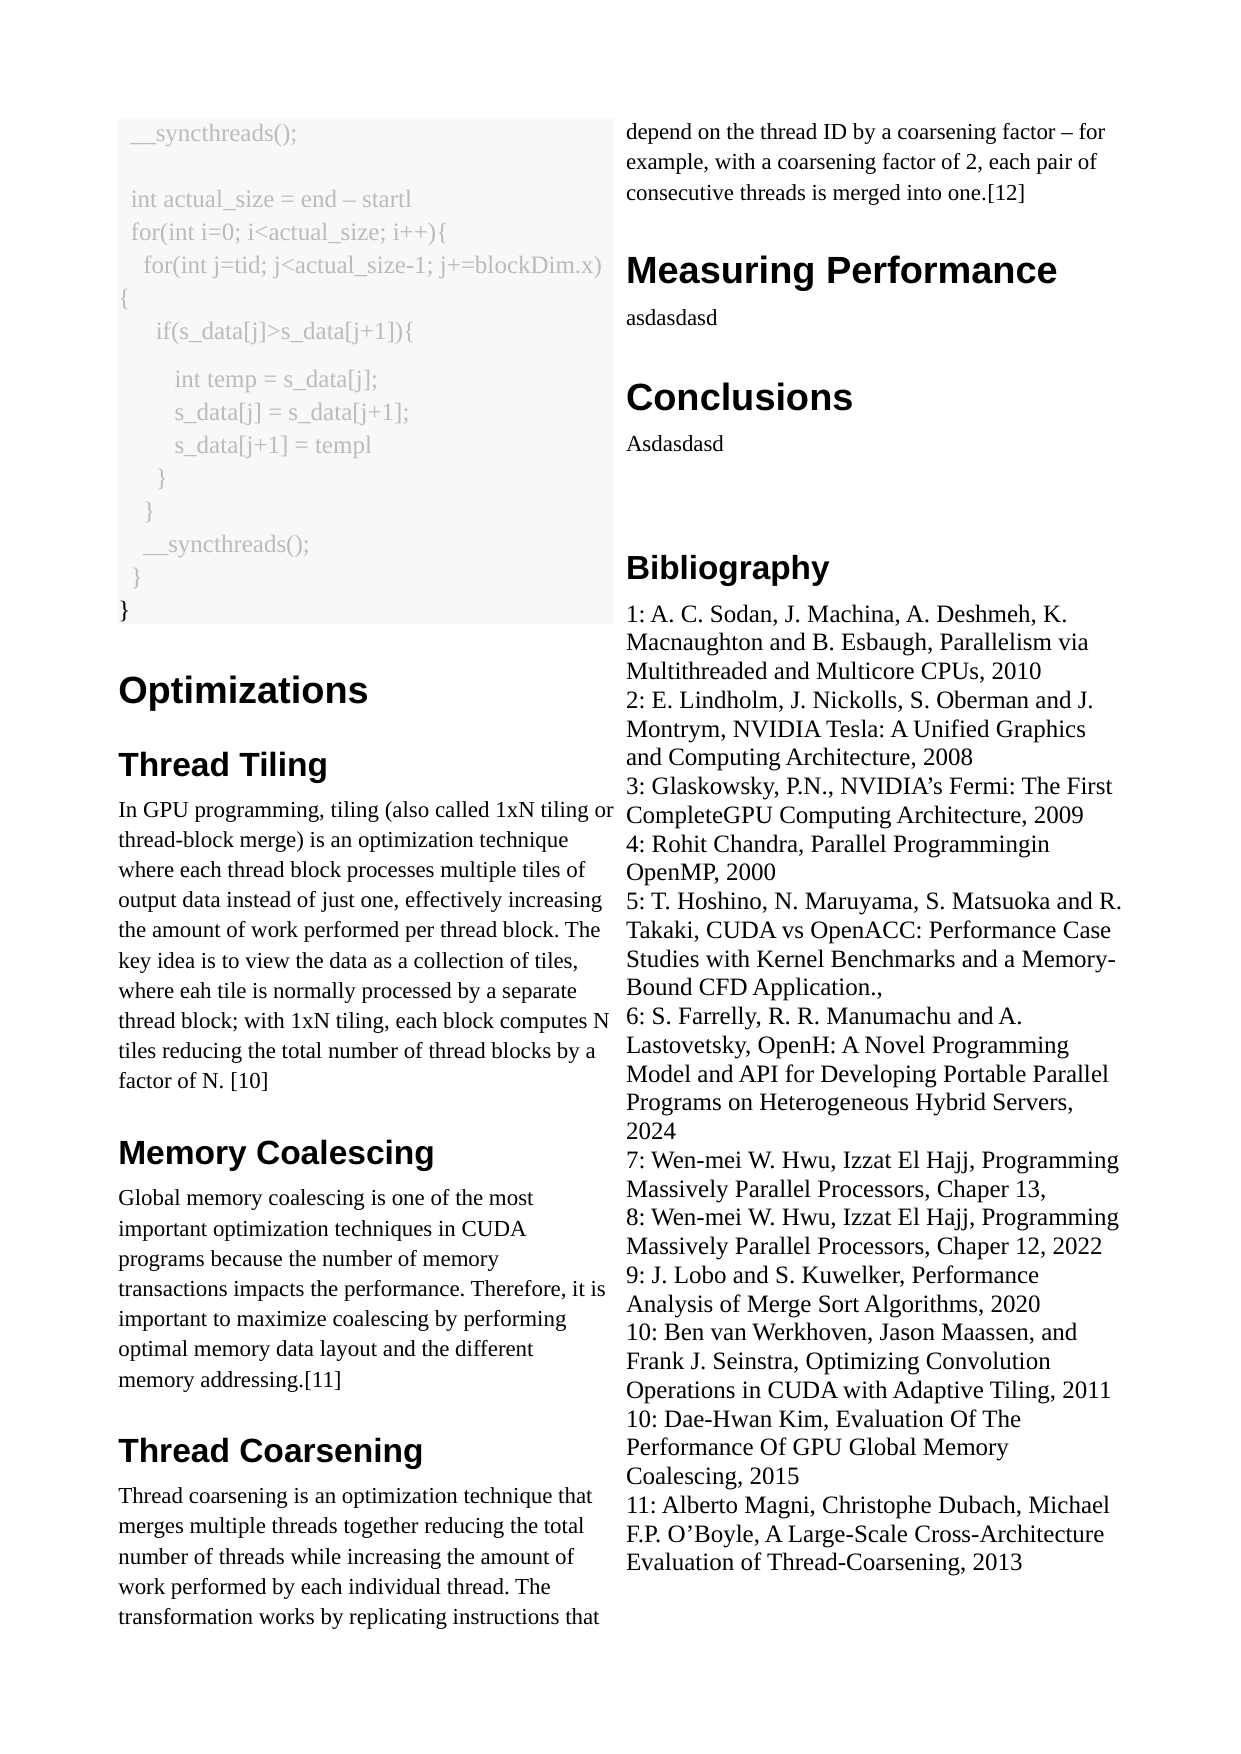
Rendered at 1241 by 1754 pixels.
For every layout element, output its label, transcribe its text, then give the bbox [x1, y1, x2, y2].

text 10: Ben van Werkhoven, Jason Maassen, and Frank J. Seinstra, Optimizing Convolution Operations in CUDA with Adaptive Tiling, 2011 [626, 1317, 1122, 1404]
subtitle Thread Coarsening [118, 1431, 614, 1470]
text 4: Rohit Chandra, Parallel Programmingin OpenMP, 2000 [626, 829, 1122, 886]
text 2: E. Lindholm, J. Nickolls, S. Oberman and J. Montrym, NVIDIA Tesla: A Unified Graphics and Computing Architecture, 2008 [626, 685, 1122, 771]
subtitle Conclusions [626, 374, 1122, 418]
text 6: S. Farrelly, R. R. Manumachu and A. Lastovetsky, OpenH: A Novel Programming Model and API for Developing Portable Parallel Programs on Heterogeneous Hybrid Servers, 2024 [626, 1001, 1122, 1145]
text Global memory coalescing is one of the most important optimization techniques in CUDA programs because the number of memory transactions impacts the performance. Therefore, it is important to maximize coalescing by performing optimal memory data layout and the different memory addressing.[11] [118, 1184, 614, 1392]
subtitle Bibliography [626, 548, 1122, 586]
text 1: A. C. Sodan, J. Machina, A. Deshmeh, K. Macnaughton and B. Esbaugh, Parallelism via Multithreaded and Multicore CPUs, 2010 [626, 599, 1122, 685]
text int temp = s_data[j]; s_data[j] = s_data[j+1]; s_data[j+1] = templ } } __syncthreads(); } } [118, 364, 614, 624]
text 10: Dae-Hwan Kim, Evaluation Of The Performance Of GPU Global Memory Coalescing, 2015 [626, 1404, 1122, 1490]
text In GPU programming, tiling (also called 1xN tiling or thread-block merge) is an optimization technique where each thread block processes multiple tiles of output data instead of just one, effectively increasing the amount of work performed per thread block. The key idea is to view the data as a collection of tiles, where eah tile is normally processed by a separate thread block; with 1xN tiling, each block computes N tiles reducing the total number of thread blocks by a factor of N. [10] [118, 796, 614, 1094]
text Thread coarsening is an optimization technique that merges multiple threads together reducing the total number of threads while increasing the amount of work performed by each individual thread. The transformation works by replicating instructions that [118, 1482, 614, 1629]
text depend on the thread ID by a coarsening factor – for example, with a coarsening factor of 2, each pair of consecutive threads is merged into one.[12] [626, 118, 1122, 205]
text 11: Alberto Magni, Christophe Dubach, Michael F.P. O’Boyle, A Large-Scale Cross-Architecture Evaluation of Thread-Coarsening, 2013 [626, 1490, 1122, 1576]
text 9: J. Lobo and S. Kuwelker, Performance Analysis of Merge Sort Algorithms, 2020 [626, 1260, 1122, 1317]
text 7: Wen-mei W. Hwu, Izzat El Hajj, Programming Massively Parallel Processors, Chaper 13, [626, 1145, 1122, 1202]
text 8: Wen-mei W. Hwu, Izzat El Hajj, Programming Massively Parallel Processors, Chaper 12, 2022 [626, 1202, 1122, 1260]
text 5: T. Hoshino, N. Maruyama, S. Matsuoka and R. Takaki, CUDA vs OpenACC: Performance Case Studies with Kernel Benchmarks and a Memory-Bound CFD Application., [626, 886, 1122, 1001]
subtitle Optimizations [118, 668, 614, 711]
text asdasdasd [626, 304, 1122, 331]
text Asdasdasd [626, 430, 1122, 457]
text 3: Glaskowsky, P.N., NVIDIA’s Fermi: The First CompleteGPU Computing Architecture, 2009 [626, 771, 1122, 829]
text __syncthreads(); int actual_size = end – startl for(int i=0; i<actual_size; i++){ for(int j=tid; j<actual_size-1; j+=blockDim.x){ if(s_data[j]>s_data[j+1]){ [118, 118, 614, 345]
subtitle Thread Tiling [118, 744, 614, 783]
subtitle Memory Coalescing [118, 1133, 614, 1172]
subtitle Measuring Performance [626, 248, 1122, 292]
